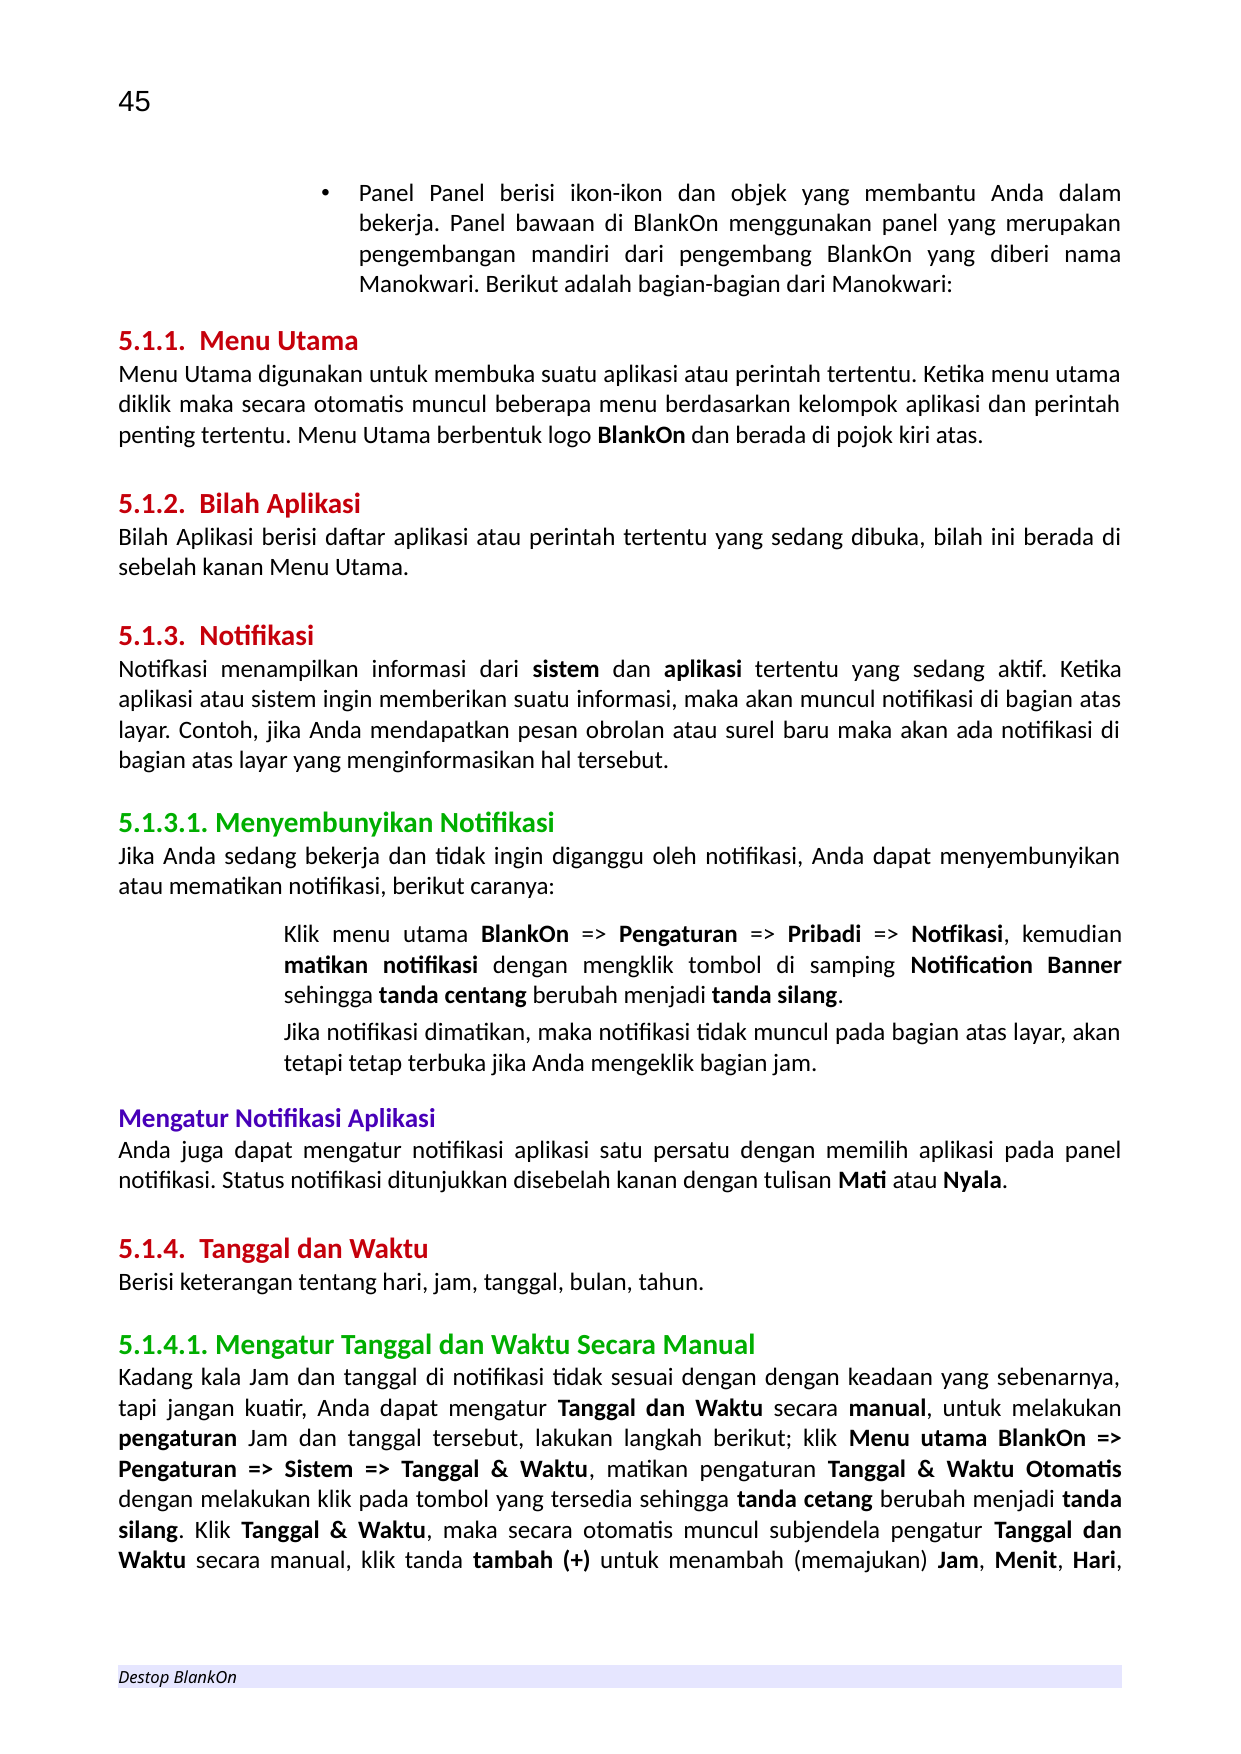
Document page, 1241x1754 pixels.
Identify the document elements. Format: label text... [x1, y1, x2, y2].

text Klik menu utama BlankOn => Pengaturan => Pribadi => Notfikasi, kemudian matikan notifikasi dengan mengklik tombol di samping Notification Banner sehingga tanda centang berubah menjadi tanda silang. [283, 919, 1122, 1010]
text Anda juga dapat mengatur notifikasi aplikasi satu persatu dengan memilih aplikasi pada panel notifikasi. Status notifikasi ditunjukkan disebelah kanan dengan tulisan Mati atau Nyala. [118, 1134, 1122, 1195]
text Jika notifikasi dimatikan, maka notifikasi tidak muncul pada bagian atas layar, akan tetapi tetap terbuka jika Anda mengeklik bagian jam. [283, 1016, 1122, 1077]
subtitle Mengatur Tanggal dan Waktu Secara Manual [118, 1326, 1122, 1362]
subtitle Tanggal dan Waktu [118, 1230, 1122, 1266]
subtitle Menu Utama [118, 322, 1122, 358]
subtitle Mengatur Notifikasi Aplikasi [118, 1101, 1122, 1134]
text Jika Anda sedang bekerja dan tidak ingin diganggu oleh notifikasi, Anda dapat menyembunyikan atau mematikan notifikasi, berikut caranya: [118, 840, 1122, 901]
text Notifkasi menampilkan informasi dari sistem dan aplikasi tertentu yang sedang aktif. Ketika aplikasi atau sistem ingin memberikan suatu informasi, maka akan muncul notifikasi di bagian atas layar. Contoh, jika Anda mendapatkan pesan obrolan atau surel baru maka akan ada notifikasi di bagian atas layar yang menginformasikan hal tersebut. [118, 653, 1122, 775]
text Kadang kala Jam dan tanggal di notifikasi tidak sesuai dengan dengan keadaan yang sebenarnya, tapi jangan kuatir, Anda dapat mengatur Tanggal dan Waktu secara manual, untuk melakukan pengaturan Jam dan tanggal tersebut, lakukan langkah berikut; klik Menu utama BlankOn => Pengaturan => Sistem => Tanggal & Waktu, matikan pengaturan Tanggal & Waktu Otomatis dengan melakukan klik pada tombol yang tersedia sehingga tanda cetang berubah menjadi tanda silang. Klik Tanggal & Waktu, maka secara otomatis muncul subjendela pengatur Tanggal dan Waktu secara manual, klik tanda tambah (+) untuk menambah (memajukan) Jam, Menit, Hari, [118, 1362, 1122, 1575]
text Bilah Aplikasi berisi daftar aplikasi atau perintah tertentu yang sedang dibuka, bilah ini berada di sebelah kanan Menu Utama. [118, 521, 1122, 582]
list Panel Panel berisi ikon-ikon dan objek yang membantu Anda dalam bekerja. Panel bawaan di BlankOn menggunakan panel yang merupakan pengembangan mandiri dari pengembang BlankOn yang diberi nama Manokwari. Berikut adalah bagian-bagian dari Manokwari: [321, 177, 1122, 299]
subtitle Menyembunyikan Notifikasi [118, 804, 1122, 840]
text Berisi keterangan tentang hari, jam, tanggal, bulan, tahun. [118, 1266, 1122, 1296]
subtitle Notifikasi [118, 617, 1122, 653]
subtitle Bilah Aplikasi [118, 485, 1122, 521]
text Menu Utama digunakan untuk membuka suatu aplikasi atau perintah tertentu. Ketika menu utama diklik maka secara otomatis muncul beberapa menu berdasarkan kelompok aplikasi dan perintah penting tertentu. Menu Utama berbentuk logo BlankOn dan berada di pojok kiri atas. [118, 358, 1122, 449]
